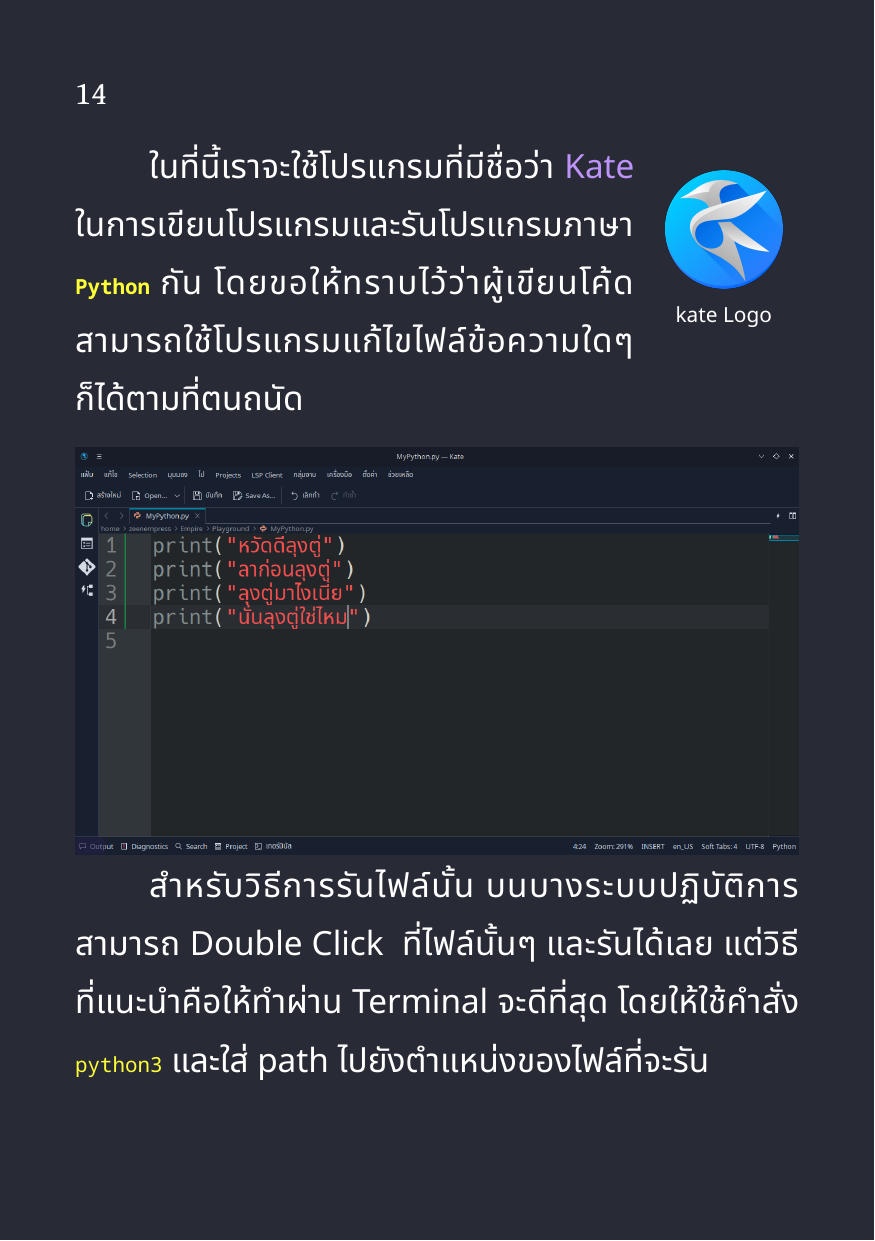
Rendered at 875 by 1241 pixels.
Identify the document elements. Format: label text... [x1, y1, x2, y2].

picture [653, 159, 795, 301]
text kate Logo [653, 301, 794, 328]
text สำหรับวิธีการรันไฟล์นั้น บนบางระบบปฏิบัติการสามารถ Double Click ที่ไฟล์นั้นๆ และรันได้เลย แต่วิธีที่แนะนำคือให้ทำผ่าน Terminal จะดีที่สุด โดยให้ใช้คำสั่ง python3 และใส่ path ไปยังตำแหน่งของไฟล์ที่จะรัน [75, 855, 799, 1087]
text ในที่นี้เราจะใช้โปรแกรมที่มีชื่อว่า Kate ในการเขียนโปรแกรมและรันโปรแกรมภาษา Python กัน โดยขอให้ทราบไว้ว่าผู้เขียนโค้ดสามารถใช้โปรแกรมแก้ไขไฟล์ข้อความใดๆ ก็ได้ตามที่ตนถนัด [75, 143, 799, 426]
picture [75, 447, 799, 855]
